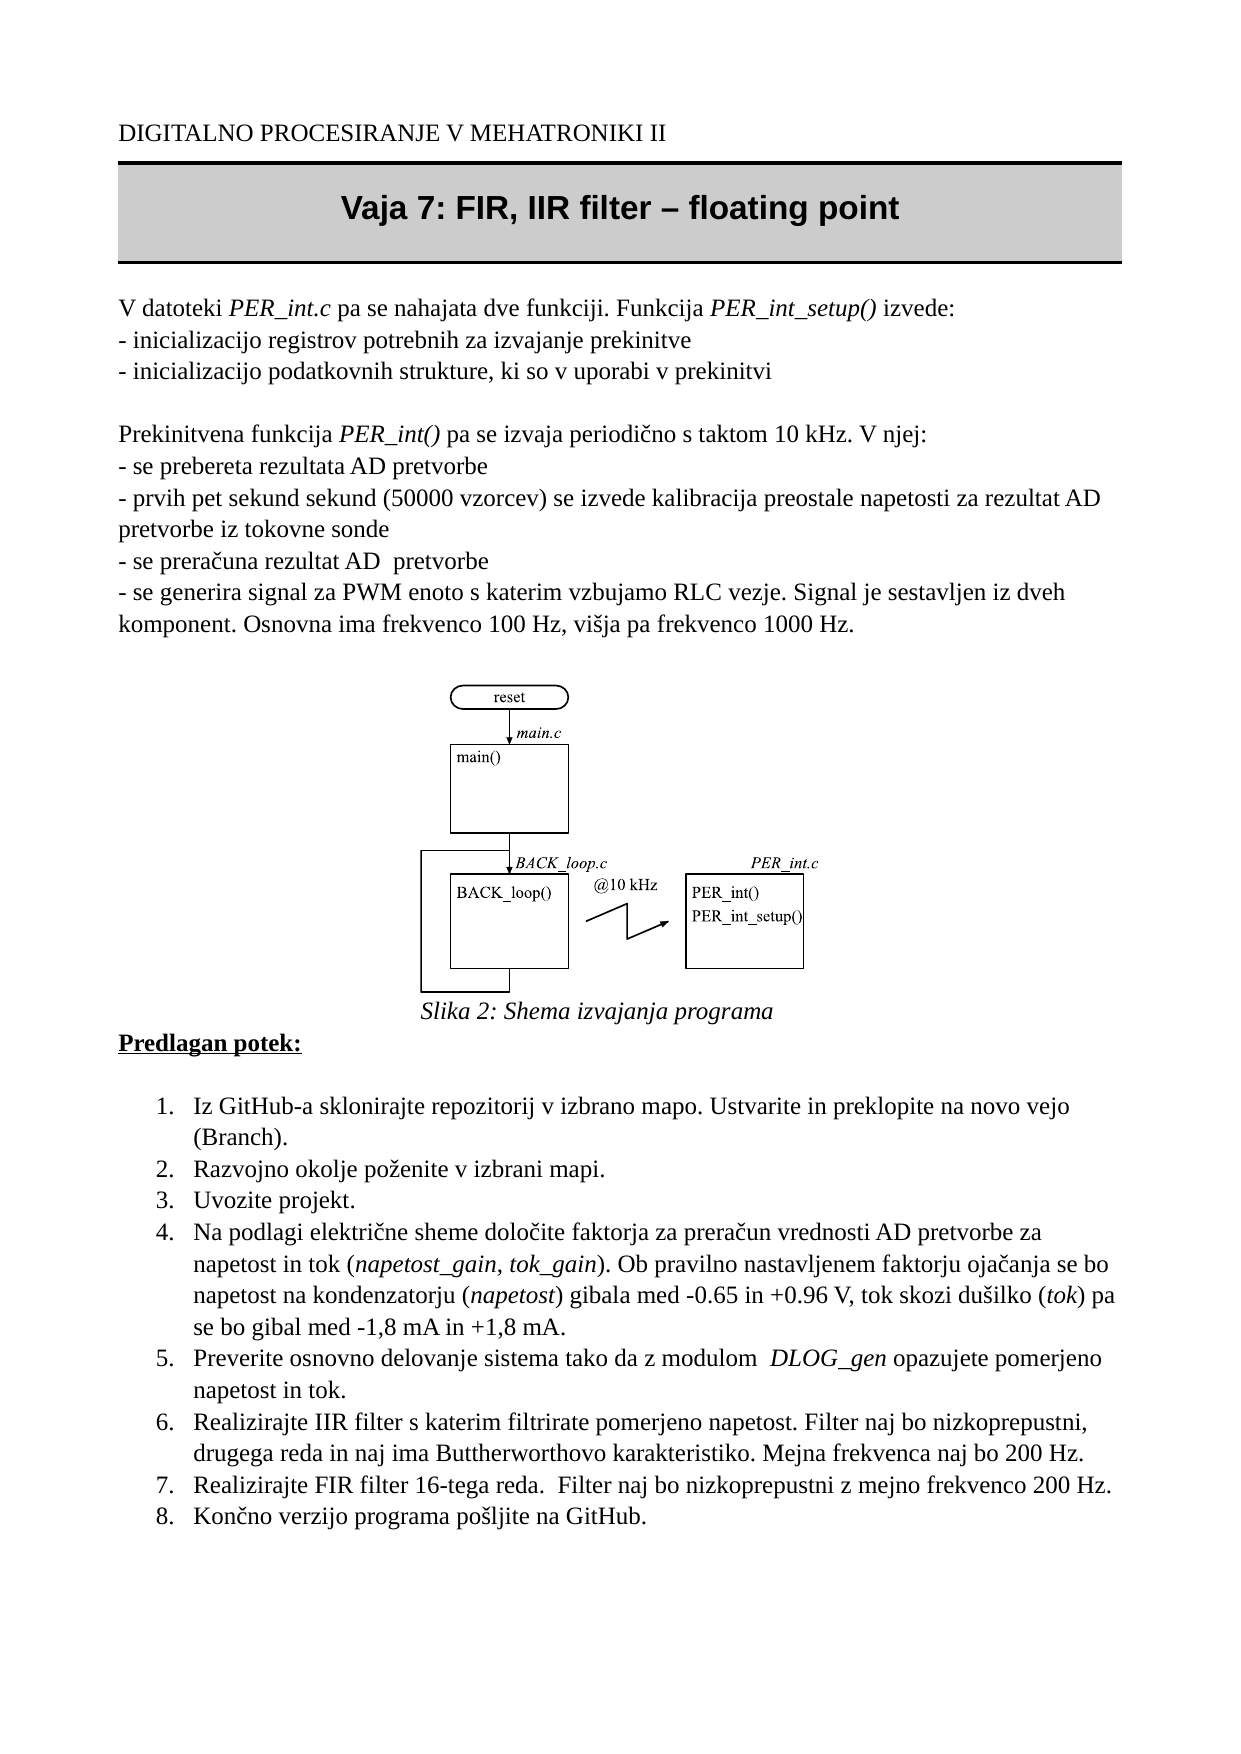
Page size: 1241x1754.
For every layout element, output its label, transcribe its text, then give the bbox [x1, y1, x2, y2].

list Uvozite projekt. [156, 1186, 1122, 1214]
text Slika 2: Shema izvajanja programa [420, 684, 820, 1025]
text - inicializacijo registrov potrebnih za izvajanje prekinitve [118, 325, 1122, 354]
list Preverite osnovno delovanje sistema tako da z modulom DLOG_gen opazujete pomerjeno napetost in tok. [156, 1343, 1122, 1404]
text - se prebereta rezultata AD pretvorbe [118, 451, 1122, 480]
text Prekinitvena funkcija PER_int() pa se izvaja periodično s taktom 10 kHz. V njej: [118, 419, 1122, 448]
text - se generira signal za PWM enoto s katerim vzbujamo RLC vezje. Signal je sestavljen iz dveh komponent. Osnovna ima frekvenco 100 Hz, višja pa frekvenco 1000 Hz. [118, 577, 1122, 638]
text - se preračuna rezultat AD pretvorbe [118, 546, 1122, 574]
text - prvih pet sekund sekund (50000 vzorcev) se izvede kalibracija preostale napetosti za rezultat AD pretvorbe iz tokovne sonde [118, 483, 1122, 543]
list Realizirajte FIR filter 16-tega reda. Filter naj bo nizkoprepustni z mejno frekvenco 200 Hz. [156, 1470, 1122, 1498]
list Iz GitHub-a sklonirajte repozitorij v izbrano mapo. Ustvarite in preklopite na novo vejo (Branch). [156, 1091, 1122, 1151]
text V datoteki PER_int.c pa se nahajata dve funkciji. Funkcija PER_int_setup() izvede: [118, 293, 1122, 322]
list Končno verzijo programa pošljite na GitHub. [156, 1501, 1122, 1530]
list Na podlagi električne sheme določite faktorja za preračun vrednosti AD pretvorbe za napetost in tok (napetost_gain, tok_gain). Ob pravilno nastavljenem faktorju ojačanja se bo napetost na kondenzatorju (napetost) gibala med -0.65 in +0.96 V, tok skozi dušilko (tok) pa se bo gibal med -1,8 mA in +1,8 mA. [156, 1217, 1122, 1341]
list Razvojno okolje poženite v izbrani mapi. [156, 1154, 1122, 1183]
text Predlagan potek: [118, 672, 1122, 1057]
list Realizirajte IIR filter s katerim filtrirate pomerjeno napetost. Filter naj bo nizkoprepustni, drugega reda in naj ima Buttherworthovo karakteristiko. Mejna frekvenca naj bo 200 Hz. [156, 1407, 1122, 1467]
text - inicializacijo podatkovnih strukture, ki so v uporabi v prekinitvi [118, 356, 1122, 385]
